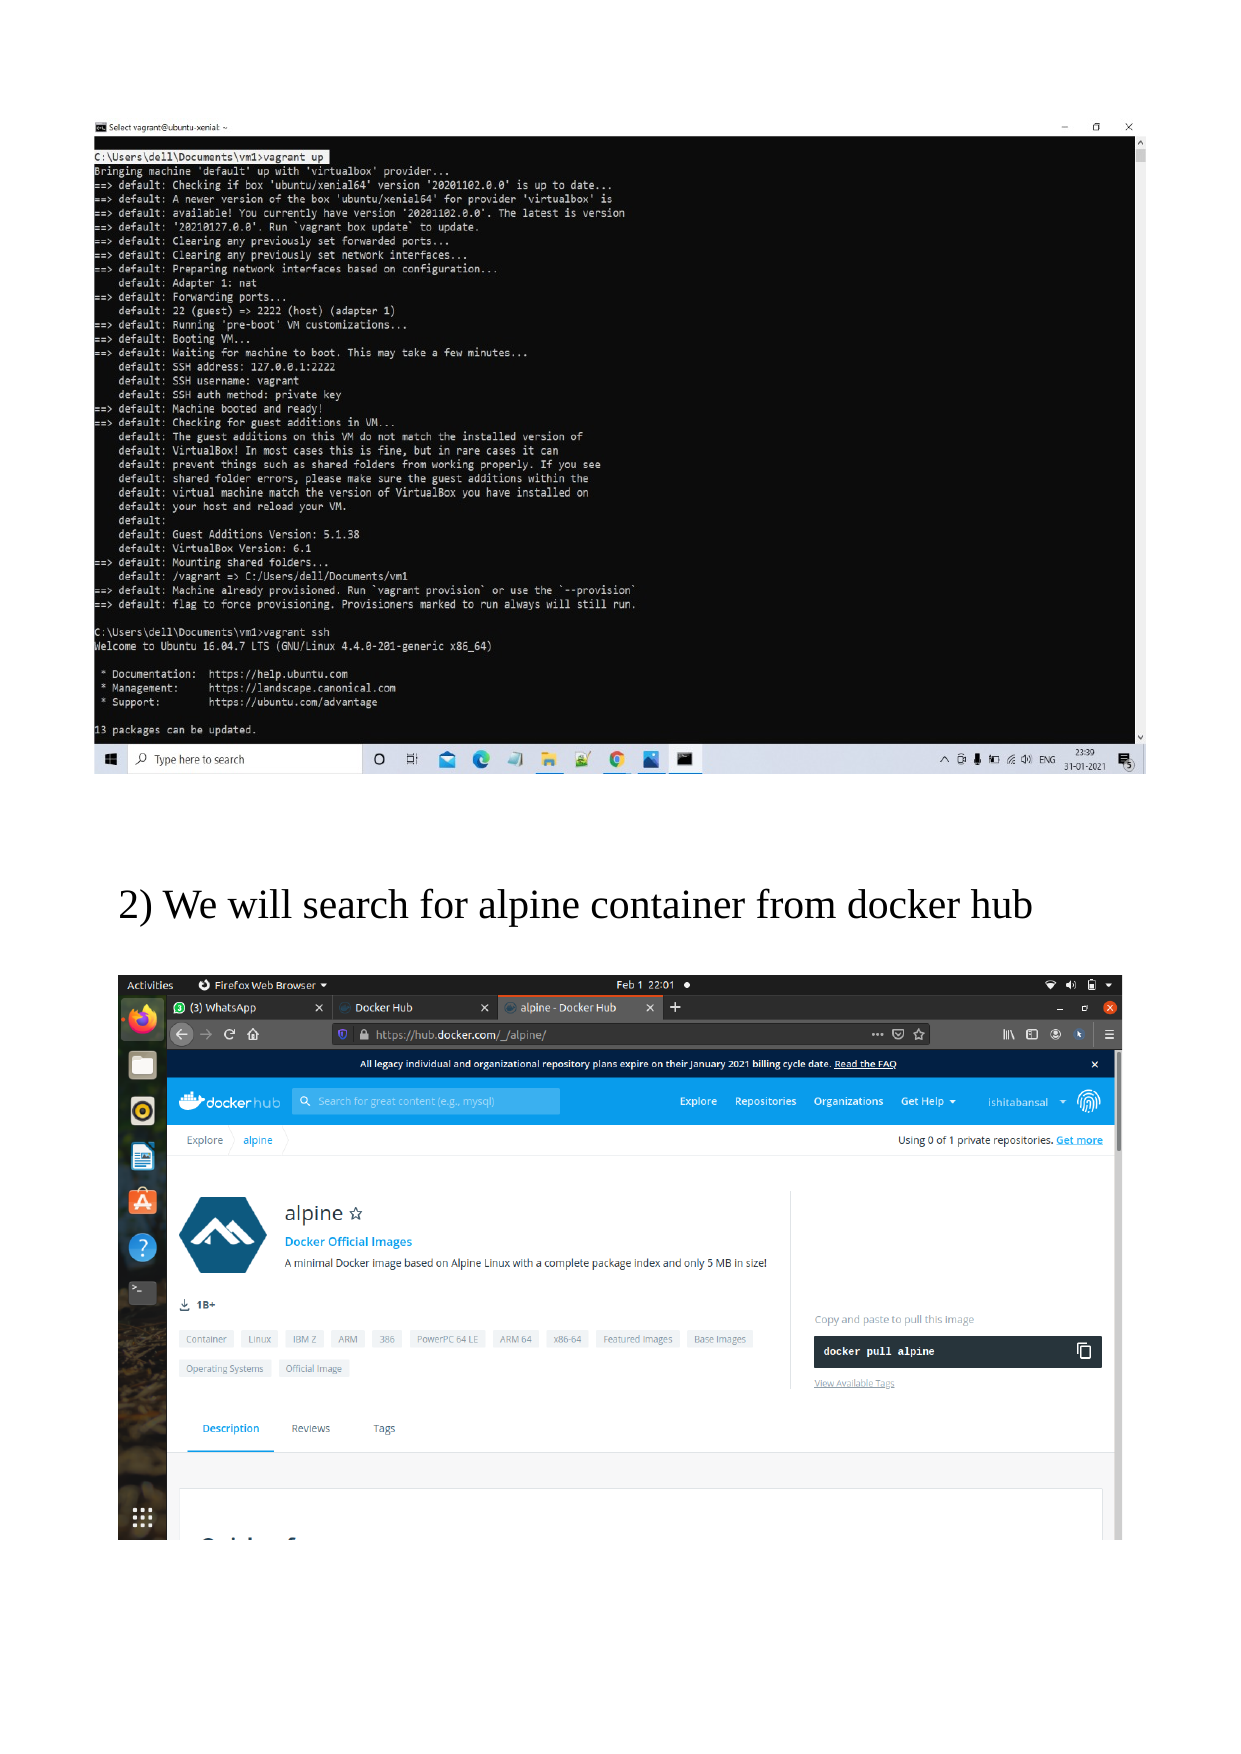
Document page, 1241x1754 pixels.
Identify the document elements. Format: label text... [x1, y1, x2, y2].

picture [94, 118, 1146, 774]
text 2) We will search for alpine container from docker hub [118, 879, 1122, 927]
picture [118, 975, 1123, 1540]
